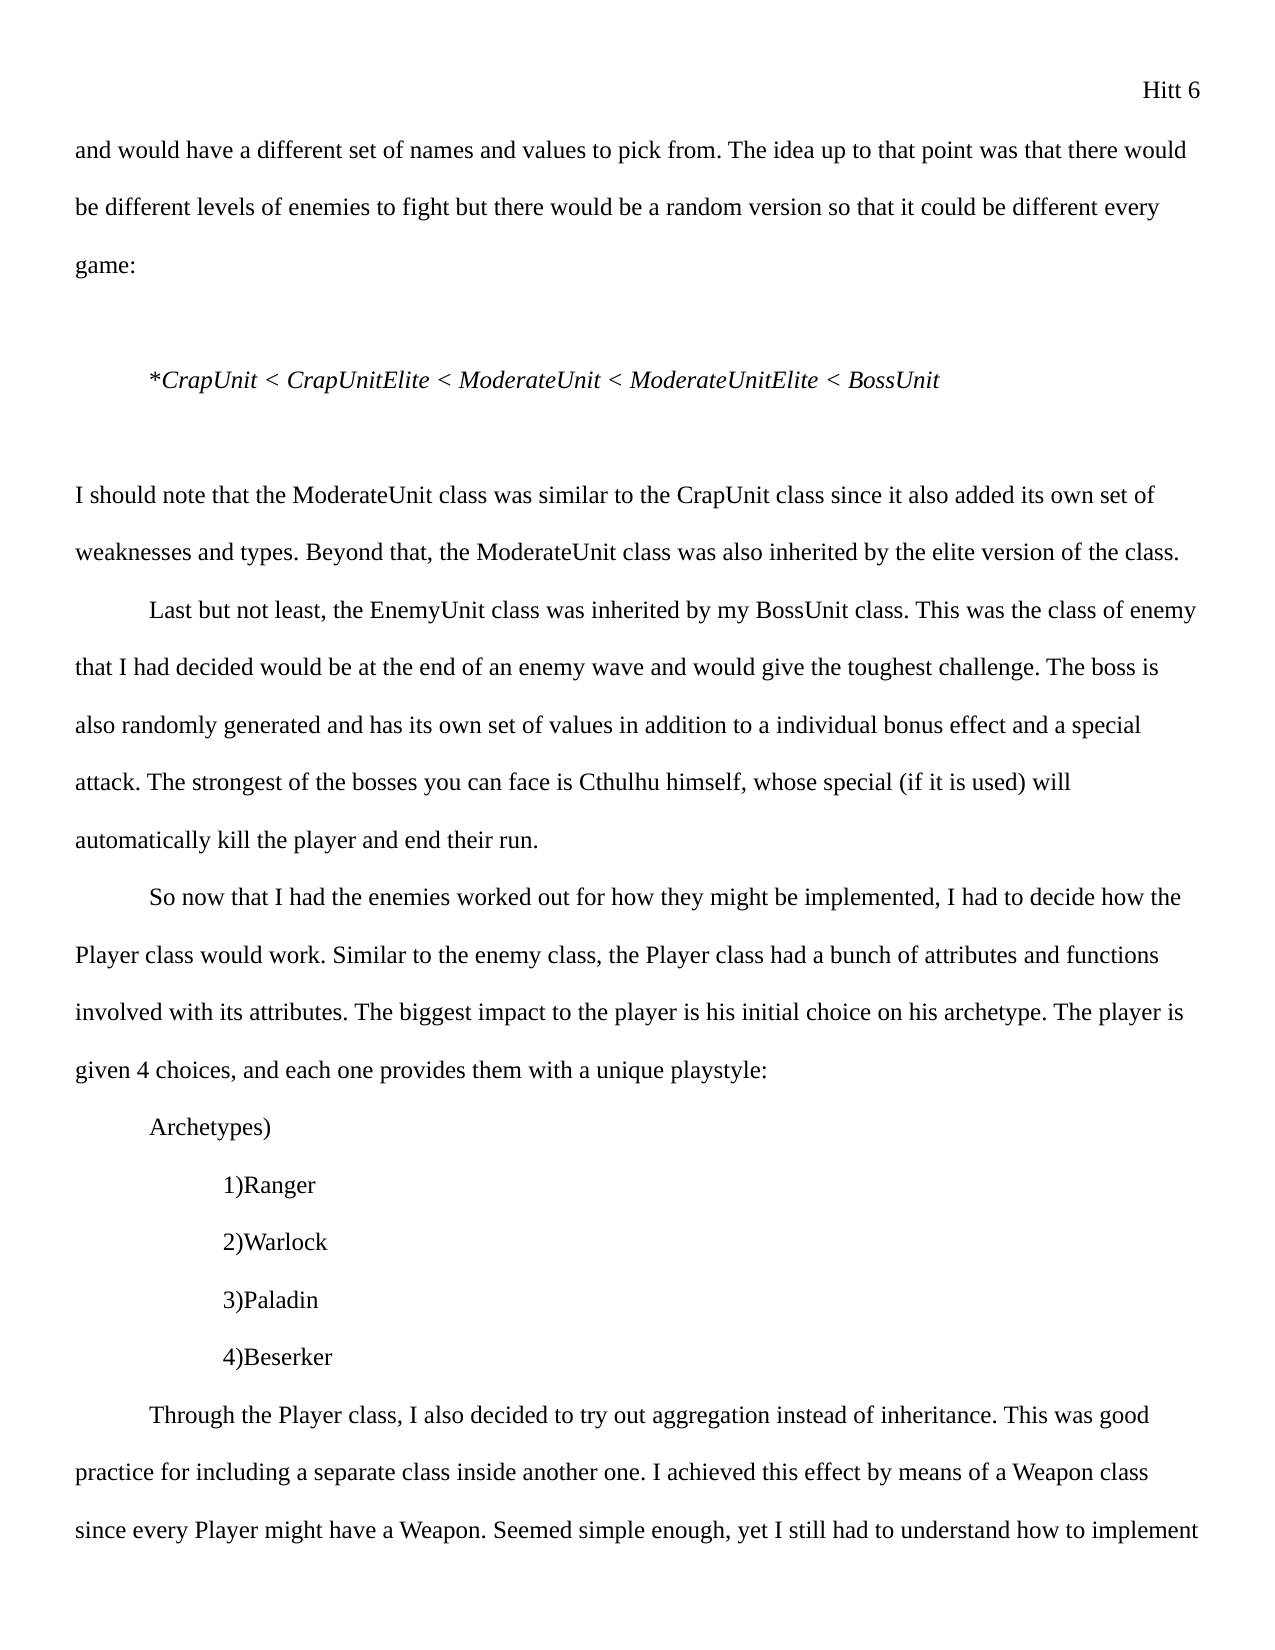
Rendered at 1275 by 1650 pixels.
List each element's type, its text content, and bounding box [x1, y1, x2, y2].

text Through the Player class, I also decided to try out aggregation instead of inheritance. This was good practice for including a separate class inside another one. I achieved this effect by means of a Weapon class since every Player might have a Weapon. Seemed simple enough, yet I still had to understand how to implement [75, 1400, 1200, 1544]
text 3)Paladin [75, 1285, 1200, 1314]
text 1)Ranger [75, 1170, 1200, 1199]
text 2)Warlock [75, 1227, 1200, 1256]
text Archetypes) [75, 1112, 1200, 1141]
text Last but not least, the EnemyUnit class was inherited by my BossUnit class. This was the class of enemy that I had decided would be at the end of an enemy wave and would give the toughest challenge. The boss is also randomly generated and has its own set of values in addition to a individual bonus effect and a special attack. The strongest of the bosses you can face is Cthulhu himself, whose special (if it is used) will automatically kill the player and end their run. [75, 595, 1200, 854]
text 4)Beserker [75, 1342, 1200, 1371]
text So now that I had the enemies worked out for how they might be implemented, I had to decide how the Player class would work. Similar to the enemy class, the Player class had a bunch of attributes and functions involved with its attributes. The biggest impact to the player is his initial choice on his archetype. The player is given 4 choices, and each one provides them with a unique playstyle: [75, 882, 1200, 1084]
text and would have a different set of names and values to pick from. The idea up to that point was that there would be different levels of enemies to fight but there would be a random version so that it could be different every game: [75, 135, 1200, 279]
text I should note that the ModerateUnit class was similar to the CrapUnit class since it also added its own set of weaknesses and types. Beyond that, the ModerateUnit class was also inherited by the elite version of the class. [75, 480, 1200, 566]
text *CrapUnit < CrapUnitElite < ModerateUnit < ModerateUnitElite < BossUnit [75, 365, 1200, 394]
